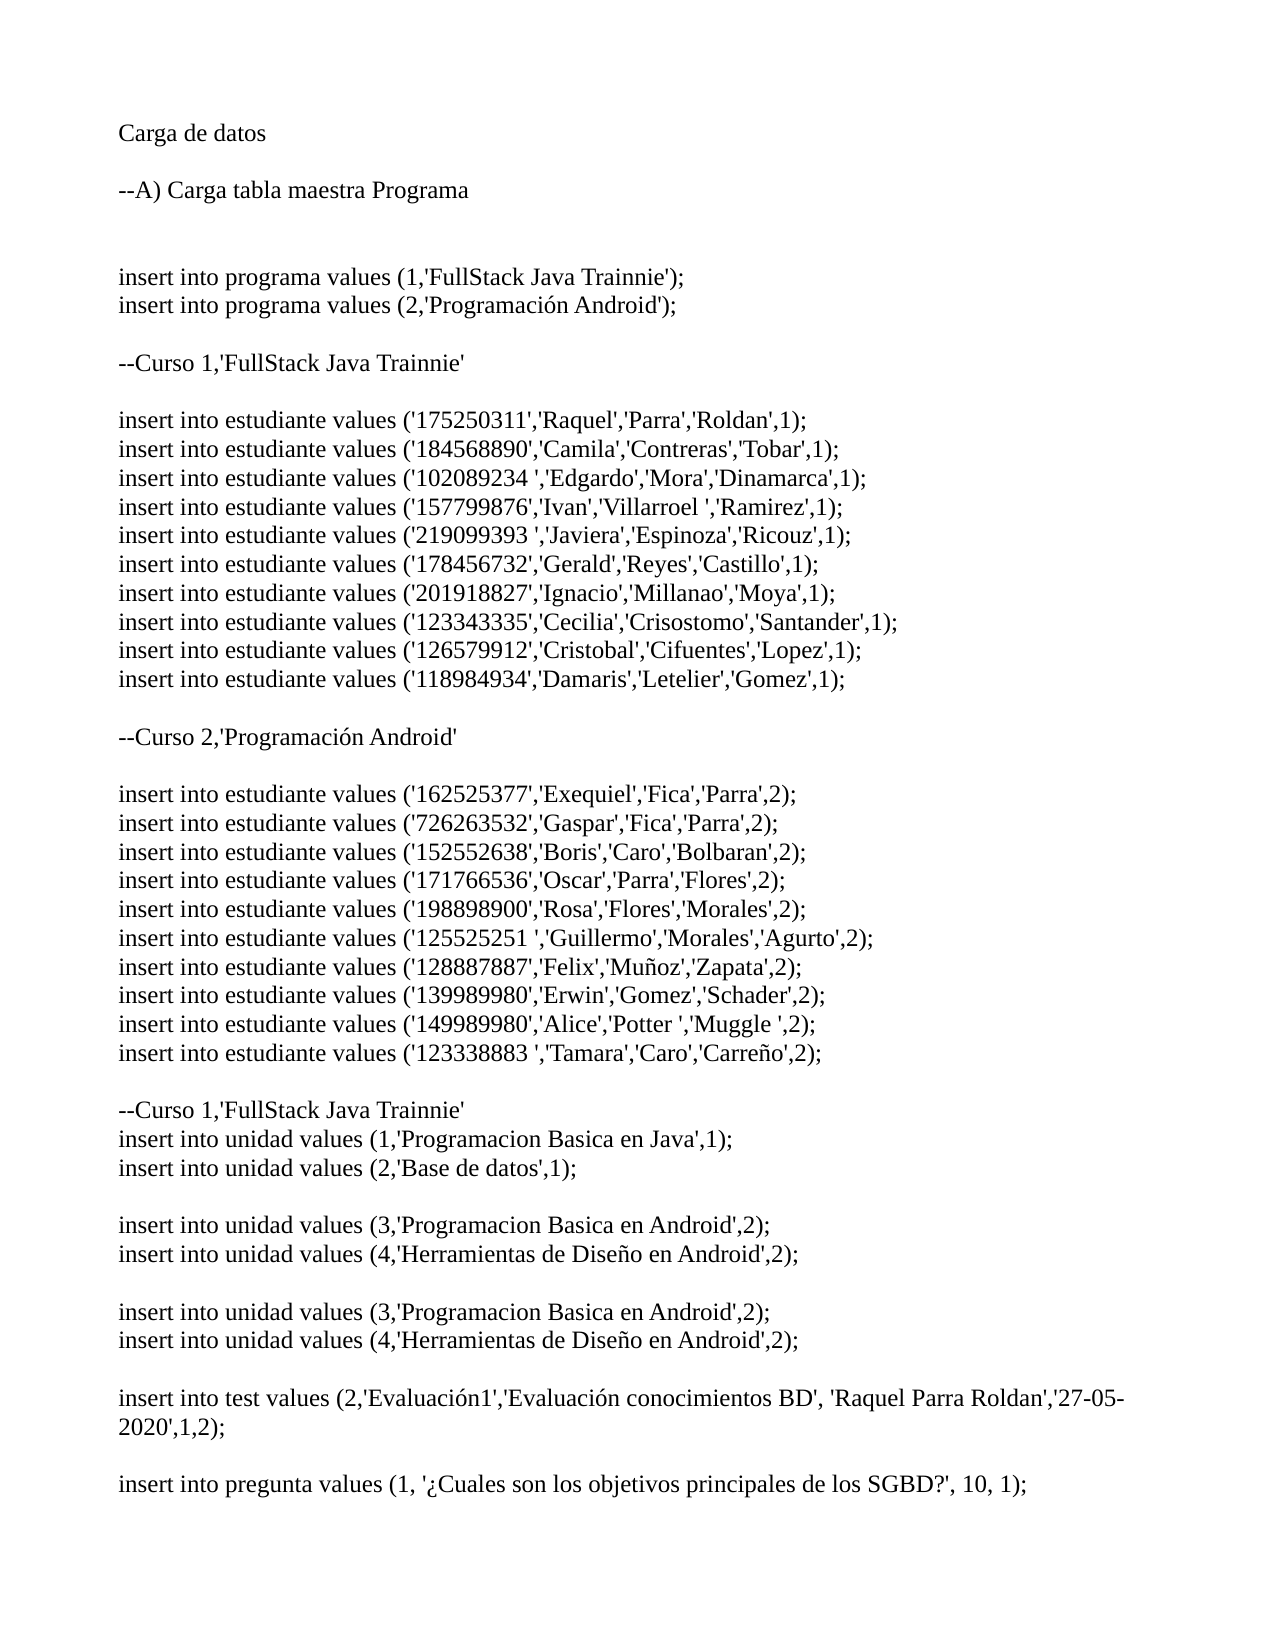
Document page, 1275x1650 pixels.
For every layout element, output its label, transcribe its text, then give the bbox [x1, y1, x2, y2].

text --Curso 2,'Programación Android' [118, 722, 1157, 751]
text insert into estudiante values ('118984934','Damaris','Letelier','Gomez',1); [118, 664, 1157, 693]
text insert into estudiante values ('171766536','Oscar','Parra','Flores',2); [118, 866, 1157, 894]
text insert into estudiante values ('123343335','Cecilia','Crisostomo','Santander',1); [118, 607, 1157, 636]
text insert into estudiante values ('157799876','Ivan','Villarroel ','Ramirez',1); [118, 492, 1157, 521]
text insert into estudiante values ('726263532','Gaspar','Fica','Parra',2); [118, 808, 1157, 837]
text insert into estudiante values ('178456732','Gerald','Reyes','Castillo',1); [118, 549, 1157, 578]
text insert into estudiante values ('123338883 ','Tamara','Caro','Carreño',2); [118, 1038, 1157, 1067]
text insert into estudiante values ('126579912','Cristobal','Cifuentes','Lopez',1); [118, 636, 1157, 664]
text insert into estudiante values ('201918827','Ignacio','Millanao','Moya',1); [118, 578, 1157, 607]
text insert into test values (2,'Evaluación1','Evaluación conocimientos BD', 'Raquel Parra Roldan','27-05-2020',1,2); [118, 1383, 1157, 1441]
text Carga de datos [118, 118, 1157, 147]
text insert into programa values (2,'Programación Android'); [118, 291, 1157, 319]
text insert into estudiante values ('125525251 ','Guillermo','Morales','Agurto',2); [118, 923, 1157, 952]
text insert into estudiante values ('184568890','Camila','Contreras','Tobar',1); [118, 434, 1157, 463]
text insert into unidad values (4,'Herramientas de Diseño en Android',2); [118, 1326, 1157, 1354]
text insert into programa values (1,'FullStack Java Trainnie'); [118, 262, 1157, 291]
text insert into estudiante values ('198898900','Rosa','Flores','Morales',2); [118, 894, 1157, 923]
text insert into estudiante values ('162525377','Exequiel','Fica','Parra',2); [118, 779, 1157, 808]
text insert into estudiante values ('128887887','Felix','Muñoz','Zapata',2); [118, 952, 1157, 981]
text insert into estudiante values ('139989980','Erwin','Gomez','Schader',2); [118, 981, 1157, 1009]
text insert into estudiante values ('152552638','Boris','Caro','Bolbaran',2); [118, 837, 1157, 866]
text insert into estudiante values ('102089234 ','Edgardo','Mora','Dinamarca',1); [118, 463, 1157, 492]
text insert into unidad values (2,'Base de datos',1); [118, 1153, 1157, 1182]
text insert into unidad values (4,'Herramientas de Diseño en Android',2); [118, 1239, 1157, 1268]
text insert into estudiante values ('219099393 ','Javiera','Espinoza','Ricouz',1); [118, 521, 1157, 549]
text --A) Carga tabla maestra Programa [118, 176, 1157, 204]
text --Curso 1,'FullStack Java Trainnie' [118, 348, 1157, 377]
text insert into estudiante values ('175250311','Raquel','Parra','Roldan',1); [118, 406, 1157, 434]
text insert into unidad values (1,'Programacion Basica en Java',1); [118, 1124, 1157, 1153]
text insert into estudiante values ('149989980','Alice','Potter ','Muggle ',2); [118, 1009, 1157, 1038]
text insert into pregunta values (1, '¿Cuales son los objetivos principales de los SGBD?', 10, 1); [118, 1469, 1157, 1498]
text --Curso 1,'FullStack Java Trainnie' [118, 1096, 1157, 1124]
text insert into unidad values (3,'Programacion Basica en Android',2); [118, 1211, 1157, 1239]
text insert into unidad values (3,'Programacion Basica en Android',2); [118, 1297, 1157, 1326]
